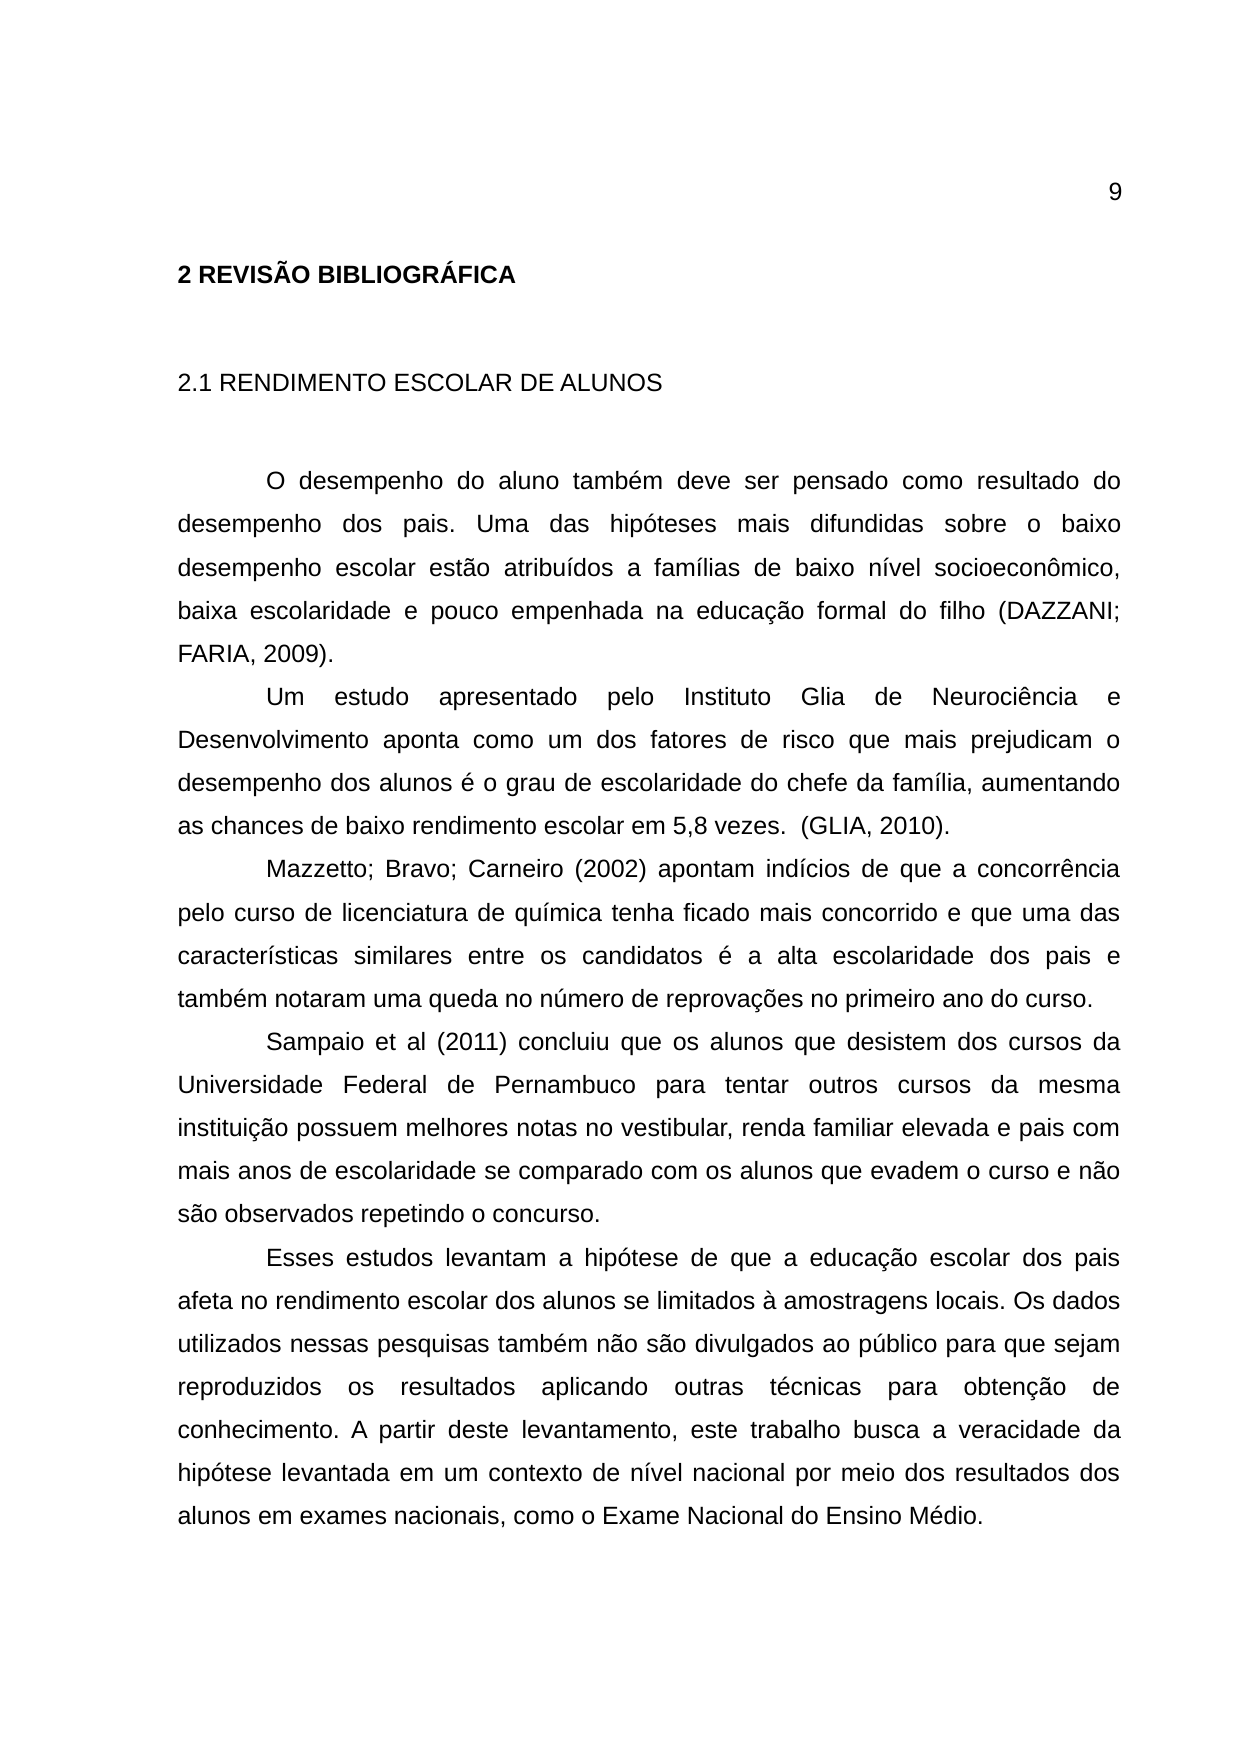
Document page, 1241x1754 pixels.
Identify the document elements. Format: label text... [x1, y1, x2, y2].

text Um estudo apresentado pelo Instituto Glia de Neurociência e Desenvolvimento aponta como um dos fatores de risco que mais prejudicam o desempenho dos alunos é o grau de escolaridade do chefe da família, aumentando as chances de baixo rendimento escolar em 5,8 vezes. (GLIA, 2010). [177, 682, 1122, 840]
text Mazzetto; Bravo; Carneiro (2002) apontam indícios de que a concorrência pelo curso de licenciatura de química tenha ficado mais concorrido e que uma das características similares entre os candidatos é a alta escolaridade dos pais e também notaram uma queda no número de reprovações no primeiro ano do curso. [177, 854, 1122, 1012]
text O desempenho do aluno também deve ser pensado como resultado do desempenho dos pais. Uma das hipóteses mais difundidas sobre o baixo desempenho escolar estão atribuídos a famílias de baixo nível socioeconômico, baixa escolaridade e pouco empenhada na educação formal do filho (DAZZANI; FARIA, 2009). [177, 466, 1122, 667]
text Sampaio et al (2011) concluiu que os alunos que desistem dos cursos da Universidade Federal de Pernambuco para tentar outros cursos da mesma instituição possuem melhores notas no vestibular, renda familiar elevada e pais com mais anos de escolaridade se comparado com os alunos que evadem o curso e não são observados repetindo o concurso. [177, 1027, 1122, 1228]
subtitle RENDIMENTO ESCOLAR DE ALUNOS [177, 367, 1122, 396]
subtitle REVISÃO BIBLIOGRÁFICA [177, 260, 1122, 289]
text Esses estudos levantam a hipótese de que a educação escolar dos pais afeta no rendimento escolar dos alunos se limitados à amostragens locais. Os dados utilizados nessas pesquisas também não são divulgados ao público para que sejam reproduzidos os resultados aplicando outras técnicas para obtenção de conhecimento. A partir deste levantamento, este trabalho busca a veracidade da hipótese levantada em um contexto de nível nacional por meio dos resultados dos alunos em exames nacionais, como o Exame Nacional do Ensino Médio. [177, 1242, 1122, 1530]
